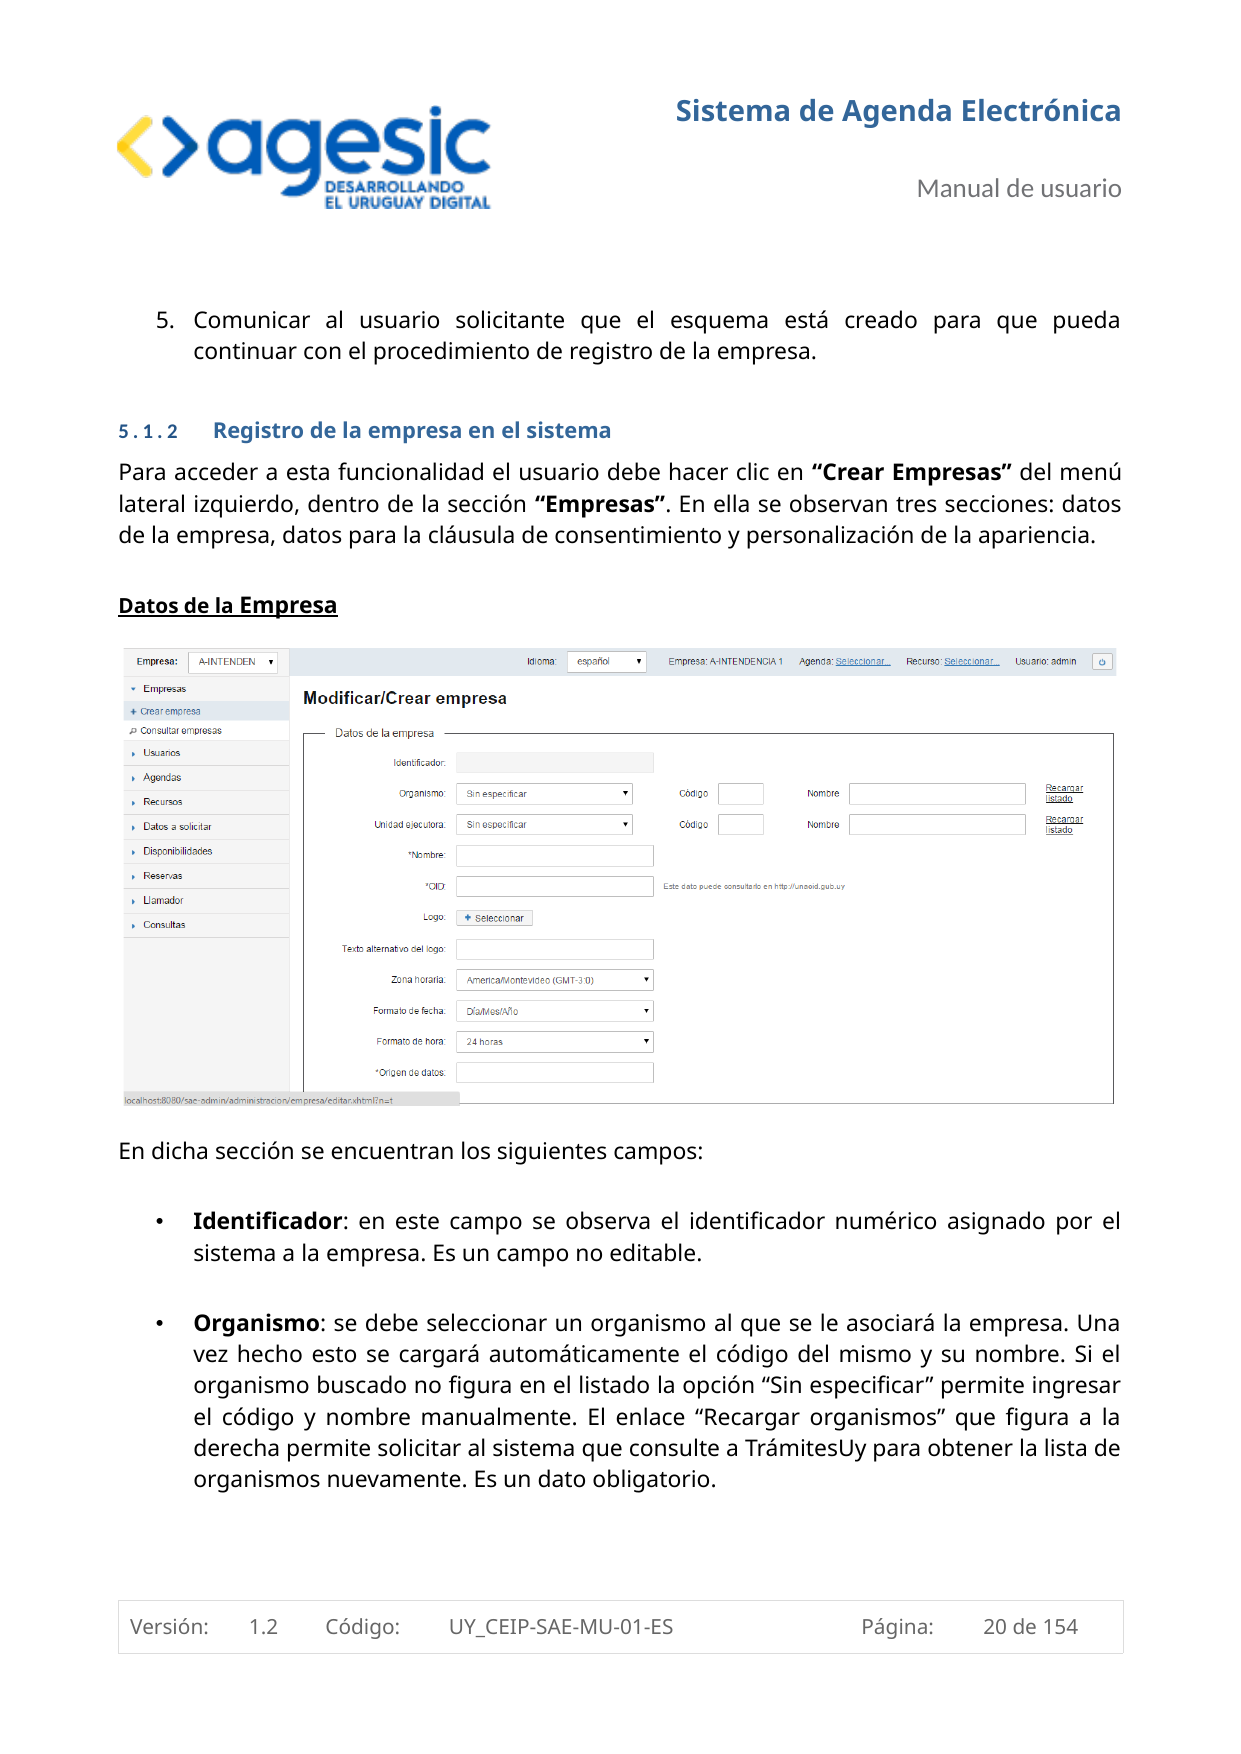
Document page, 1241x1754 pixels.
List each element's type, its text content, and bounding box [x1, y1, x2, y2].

text Datos de la Empresa [118, 589, 1122, 620]
text Para acceder a esta funcionalidad el usuario debe hacer clic en “Crear Empresas” del menú lateral izquierdo, dentro de la sección “Empresas”. En ella se observan tres secciones: datos de la empresa, datos para la cláusula de consentimiento y personalización de la apariencia. [118, 456, 1122, 550]
picture [116, 105, 492, 209]
list Identificador: en este campo se observa el identificador numérico asignado por el sistema a la empresa. Es un campo no editable. [156, 1205, 1122, 1268]
list Comunicar al usuario solicitante que el esquema está creado para que pueda continuar con el procedimiento de registro de la empresa. [156, 304, 1122, 367]
picture [123, 647, 1117, 1106]
text En dicha sección se encuentran los siguientes campos: [118, 659, 1122, 1166]
subtitle Registro de la empresa en el sistema [118, 414, 1122, 444]
list Organismo: se debe seleccionar un organismo al que se le asociará la empresa. Una vez hecho esto se cargará automáticamente el código del mismo y su nombre. Si el organismo buscado no figura en el listado la opción “Sin especificar” permite ingresar el código y nombre manualmente. El enlace “Recargar organismos” que figura a la derecha permite solicitar al sistema que consulte a TrámitesUy para obtener la lista de organismos nuevamente. Es un dato obligatorio. [156, 1307, 1122, 1494]
